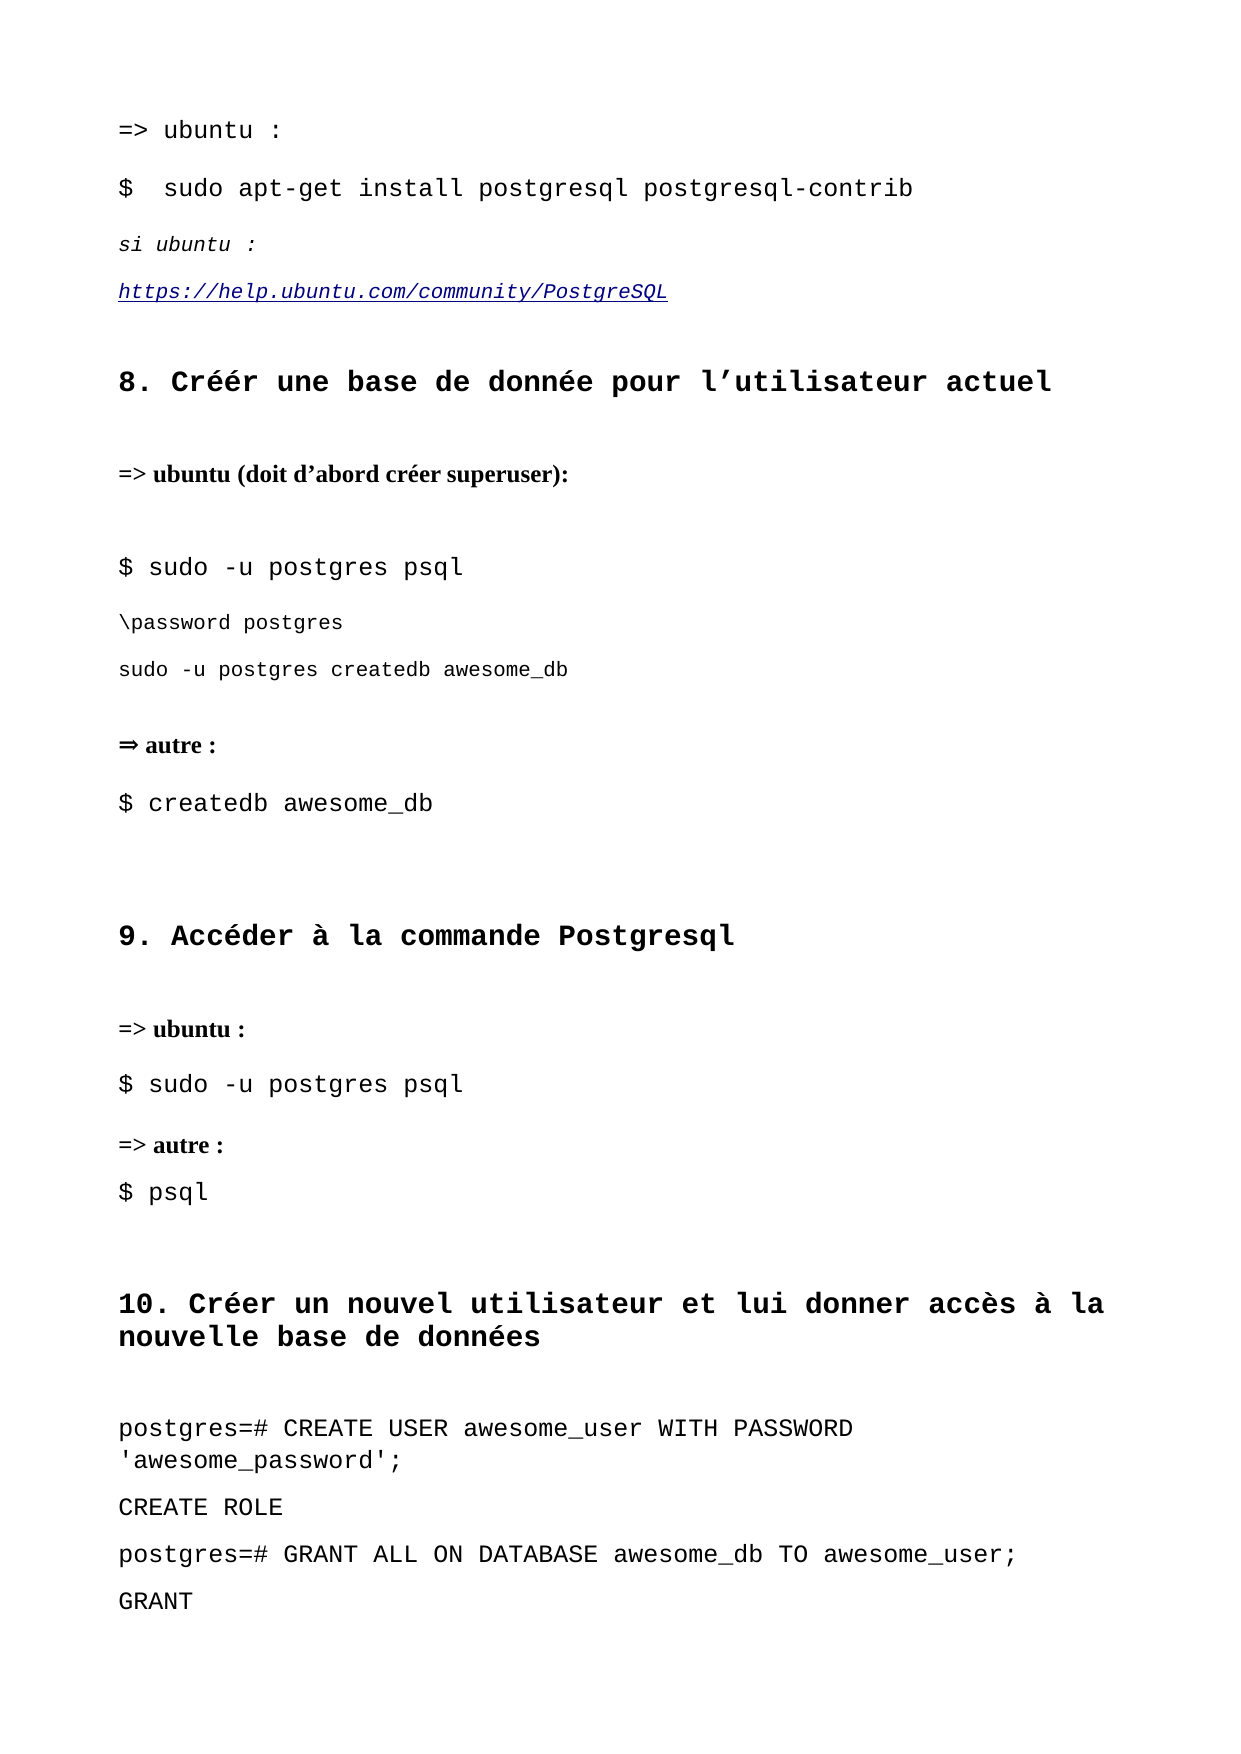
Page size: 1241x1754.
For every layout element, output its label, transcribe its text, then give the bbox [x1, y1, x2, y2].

text sudo -u postgres createdb awesome_db [118, 659, 1122, 683]
text => ubuntu (doit d’abord créer superuser): [118, 459, 1122, 488]
text ⇒ autre : [118, 730, 1063, 761]
text CREATE ROLE [118, 1495, 1122, 1523]
text => ubuntu : [118, 118, 1063, 146]
subtitle 9. Accéder à la commande Postgresql [118, 921, 1122, 954]
subtitle 8. Créér une base de donnée pour l’utilisateur actuel [118, 367, 1122, 400]
text $ sudo -u postgres psql [118, 554, 1063, 583]
text si ubuntu : [118, 234, 1122, 257]
text postgres=# CREATE USER awesome_user WITH PASSWORD 'awesome_password'; [118, 1415, 1122, 1476]
text $ sudo -u postgres psql [118, 1072, 1063, 1100]
text https://help.ubuntu.com/community/PostgreSQL [118, 281, 1122, 305]
text => ubuntu : [118, 1014, 1063, 1043]
text GRANT [118, 1589, 1122, 1617]
text => autre : [118, 1130, 1122, 1161]
text postgres=# GRANT ALL ON DATABASE awesome_db TO awesome_user; [118, 1542, 1122, 1570]
text $ sudo apt-get install postgresql postgresql-contrib [118, 176, 1063, 204]
text $ psql [118, 1180, 1122, 1208]
text \password postgres [118, 612, 1122, 636]
subtitle 10. Créer un nouvel utilisateur et lui donner accès à la nouvelle base de données [118, 1289, 1122, 1355]
text $ createdb awesome_db [118, 791, 1063, 819]
